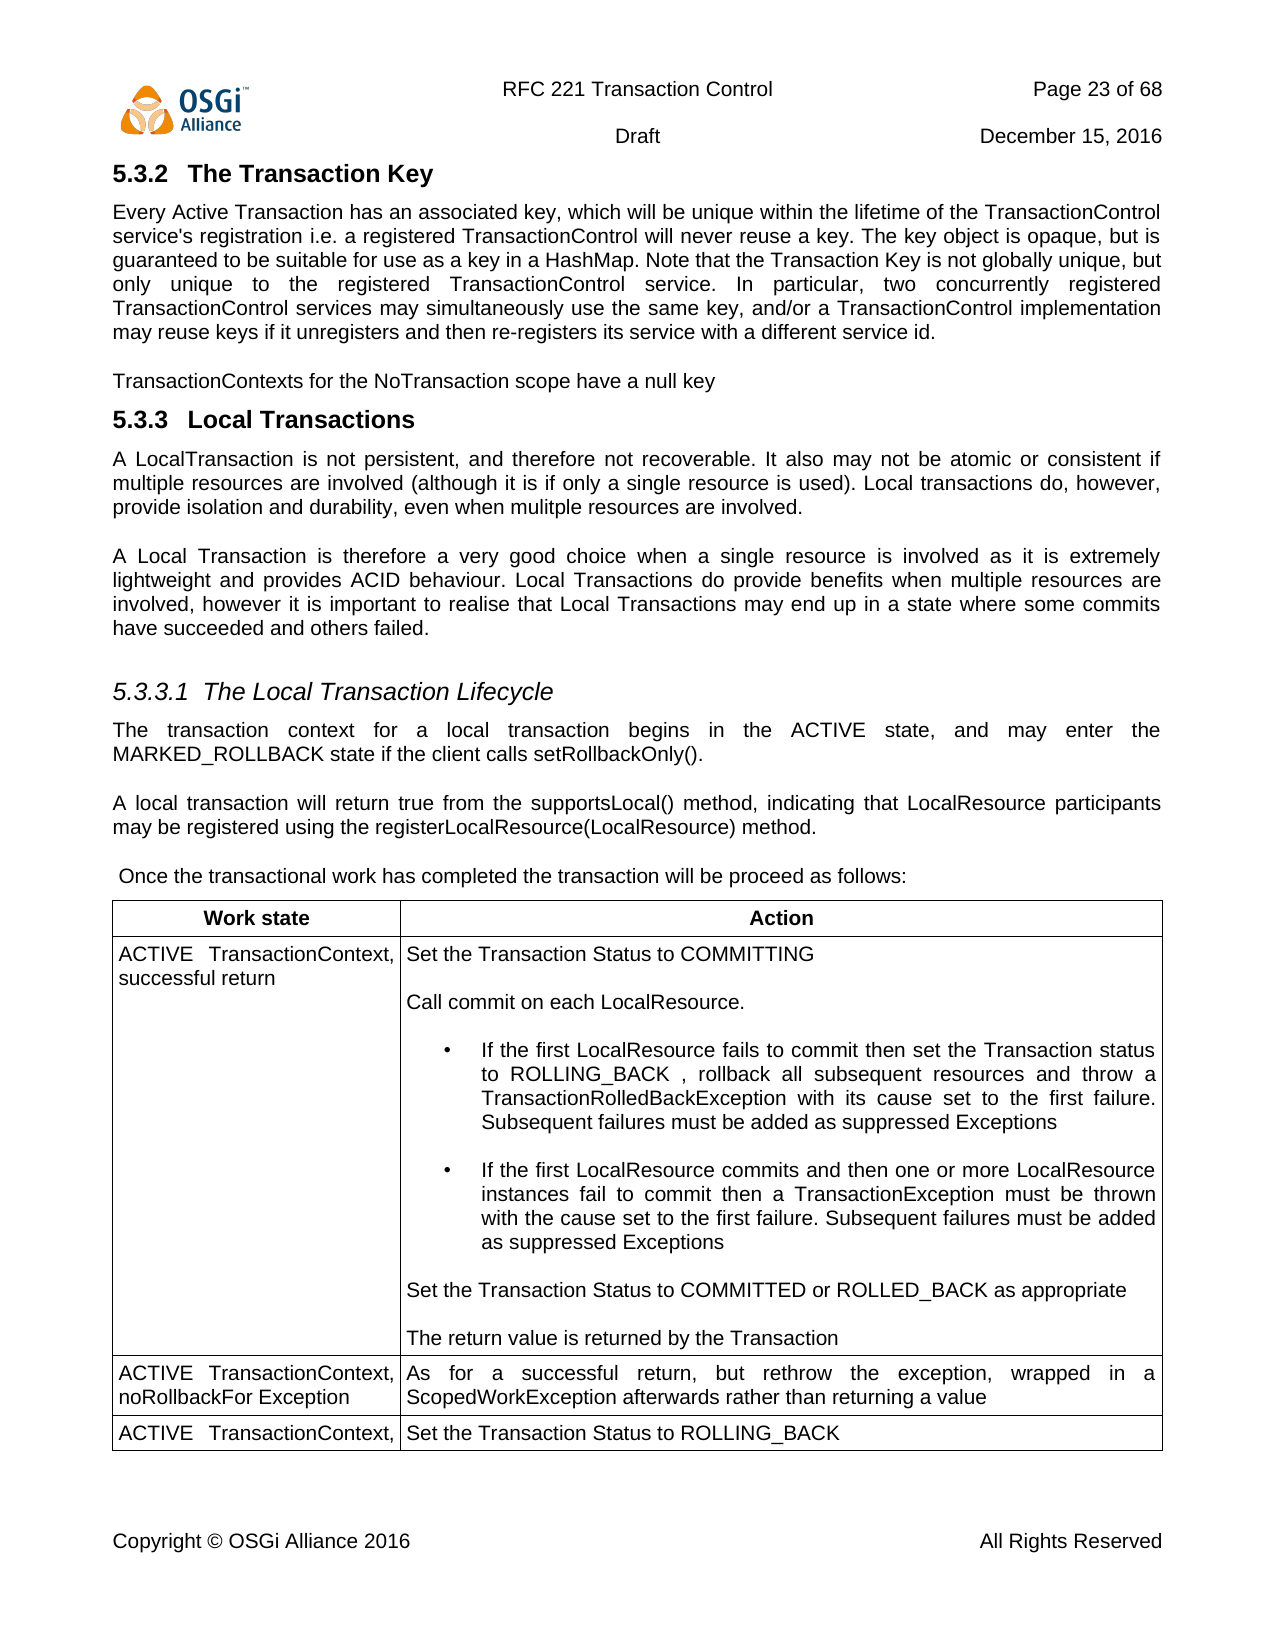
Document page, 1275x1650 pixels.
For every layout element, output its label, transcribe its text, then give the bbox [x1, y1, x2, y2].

table_header Work state [113, 901, 400, 936]
picture [113, 78, 257, 142]
text Once the transactional work has completed the transaction will be proceed as follows: [112, 864, 1162, 888]
subtitle Local Transactions [112, 405, 1162, 434]
table_cell ACTIVE TransactionContext, successful return [113, 937, 400, 1355]
text A local transaction will return true from the supportsLocal() method, indicating that LocalResource participants may be registered using the registerLocalResource(LocalResource) method. [112, 791, 1162, 839]
table_cell Set the Transaction Status to COMMITTING Call commit on each LocalResource. If the first LocalResource fails to commit then set the Transaction status to ROLLING_BACK , rollback all subsequent resources and throw a TransactionRolledBackException with its cause set to the first failure. Subsequent failures must be added as suppressed Exceptions If the first LocalResource commits and then one or more LocalResource instances fail to commit then a TransactionException must be thrown with the cause set to the first failure. Subsequent failures must be added as suppressed Exceptions Set the Transaction Status to COMMITTED or ROLLED_BACK as appropriate The return value is returned by the Transaction [401, 937, 1162, 1355]
table_cell As for a successful return, but rethrow the exception, wrapped in a ScopedWorkException afterwards rather than returning a value [401, 1356, 1162, 1414]
table_cell ACTIVE TransactionContext, [113, 1416, 400, 1450]
subtitle The Transaction Key [112, 159, 1162, 188]
subtitle The Local Transaction Lifecycle [112, 677, 1162, 706]
table_header Action [401, 901, 1162, 936]
text Every Active Transaction has an associated key, which will be unique within the lifetime of the TransactionControl service's registration i.e. a registered TransactionControl will never reuse a key. The key object is opaque, but is guaranteed to be suitable for use as a key in a HashMap. Note that the Transaction Key is not globally unique, but only unique to the registered TransactionControl service. In particular, two concurrently registered TransactionControl services may simultaneously use the same key, and/or a TransactionControl implementation may reuse keys if it unregisters and then re-registers its service with a different service id. [112, 200, 1162, 344]
text A Local Transaction is therefore a very good choice when a single resource is involved as it is extremely lightweight and provides ACID behaviour. Local Transactions do provide benefits when multiple resources are involved, however it is important to realise that Local Transactions may end up in a state where some commits have succeeded and others failed. [112, 543, 1162, 639]
table_cell Set the Transaction Status to ROLLING_BACK [401, 1416, 1162, 1450]
text TransactionContexts for the NoTransaction scope have a null key [112, 369, 1162, 393]
table_cell ACTIVE TransactionContext, noRollbackFor Exception [113, 1356, 400, 1414]
text A LocalTransaction is not persistent, and therefore not recoverable. It also may not be atomic or consistent if multiple resources are involved (although it is if only a single resource is used). Local transactions do, however, provide isolation and durability, even when mulitple resources are involved. [112, 447, 1162, 518]
text The transaction context for a local transaction begins in the ACTIVE state, and may enter the MARKED_ROLLBACK state if the client calls setRollbackOnly(). [112, 718, 1162, 766]
